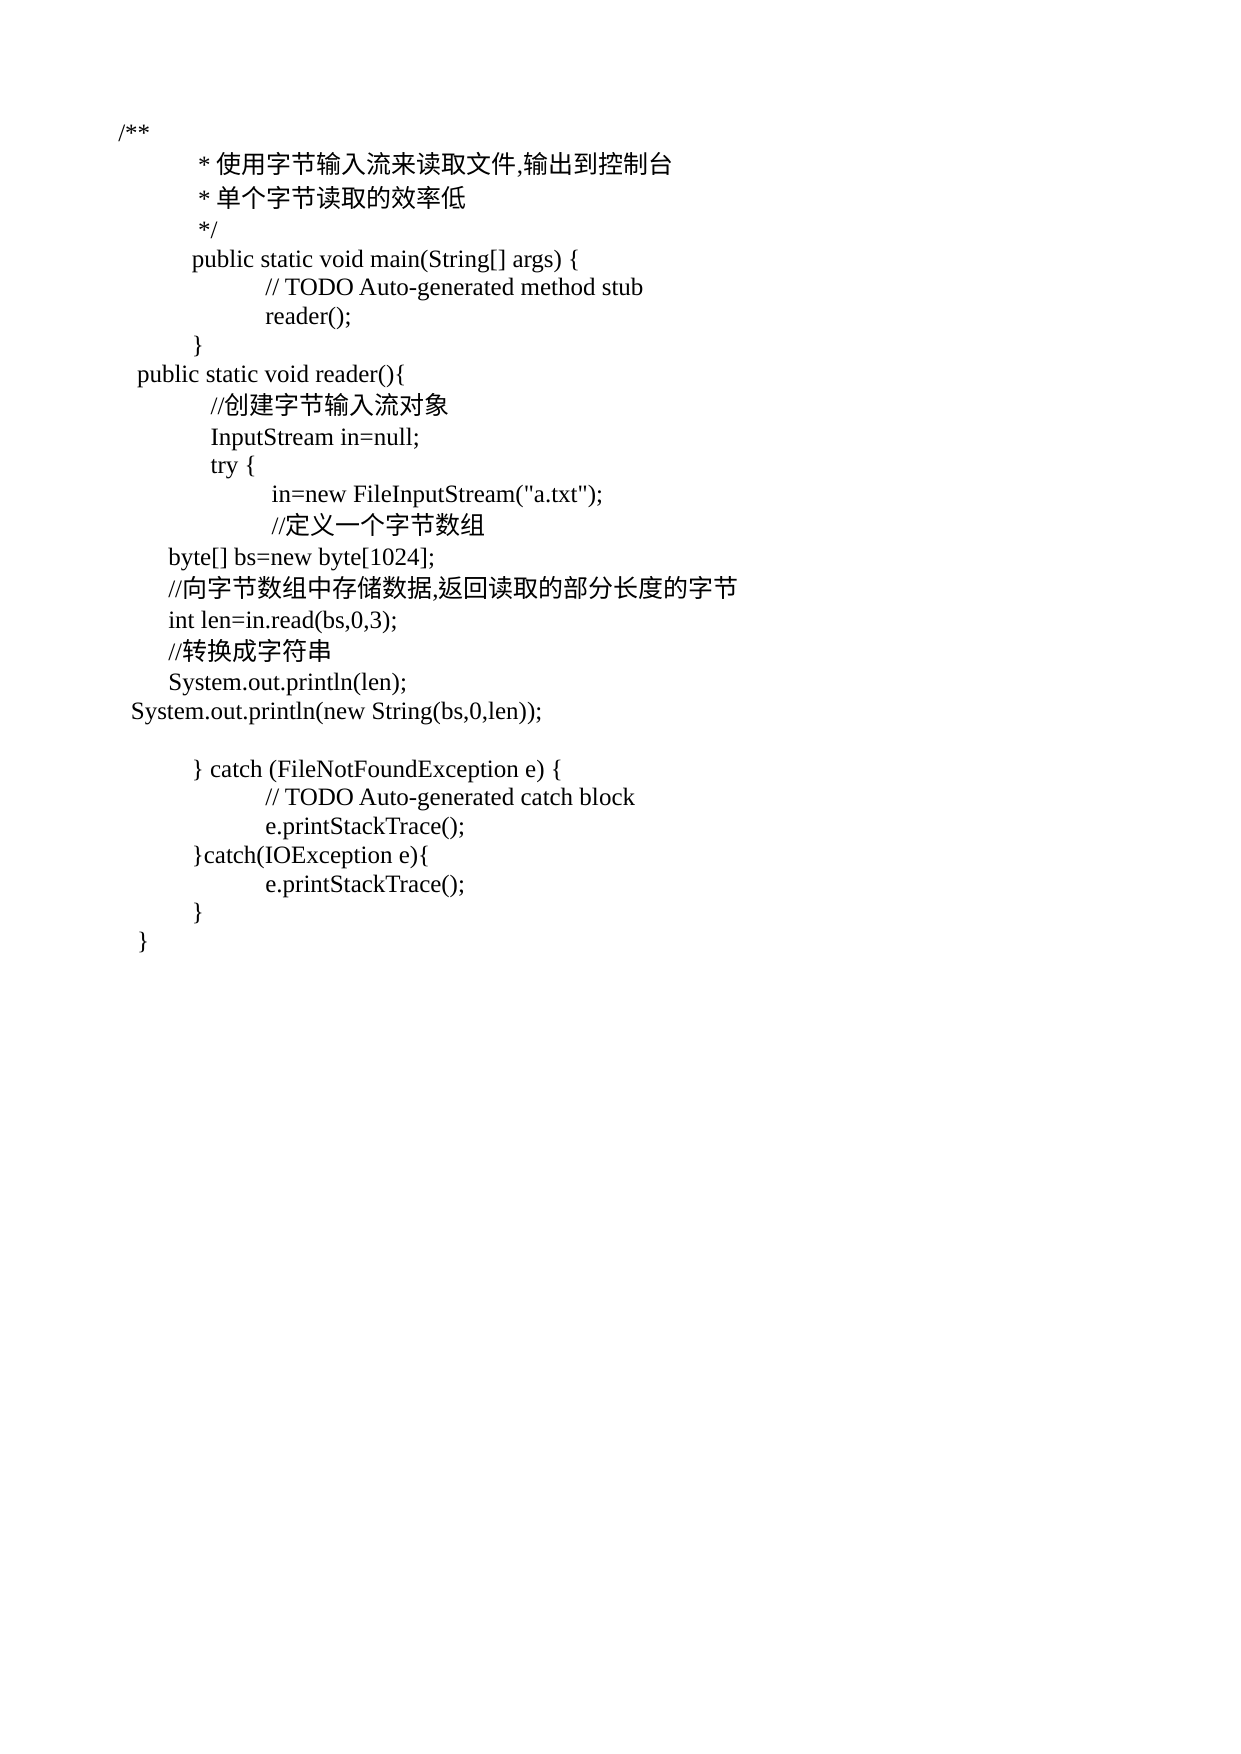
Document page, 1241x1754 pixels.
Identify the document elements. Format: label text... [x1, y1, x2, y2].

text * 使用字节输入流来读取文件,输出到控制台 [118, 147, 1122, 181]
text // TODO Auto-generated catch block [118, 782, 1122, 811]
text //定义一个字节数组 [118, 508, 1122, 542]
text try { [118, 450, 1122, 479]
text e.printStackTrace(); [118, 811, 1122, 840]
text reader(); [118, 301, 1122, 330]
text e.printStackTrace(); [118, 869, 1122, 897]
text //转换成字符串 [118, 633, 1122, 667]
text } catch (FileNotFoundException e) { [118, 754, 1122, 782]
text in=new FileInputStream("a.txt"); [118, 479, 1122, 508]
text System.out.println(new String(bs,0,len)); [118, 696, 1122, 725]
text /** [118, 118, 1122, 147]
text //向字节数组中存储数据,返回读取的部分长度的字节 [118, 571, 1122, 605]
text // TODO Auto-generated method stub [118, 272, 1122, 301]
text */ [118, 215, 1122, 244]
text } [118, 897, 1122, 926]
text } [118, 330, 1122, 359]
text }catch(IOException e){ [118, 840, 1122, 869]
text int len=in.read(bs,0,3); [118, 605, 1122, 633]
text //创建字节输入流对象 [118, 387, 1122, 422]
text public static void reader(){ [118, 359, 1122, 387]
text } [118, 926, 1122, 955]
text System.out.println(len); [118, 667, 1122, 696]
text * 单个字节读取的效率低 [118, 181, 1122, 215]
text InputStream in=null; [118, 422, 1122, 450]
text public static void main(String[] args) { [118, 244, 1122, 272]
text byte[] bs=new byte[1024]; [118, 542, 1122, 571]
